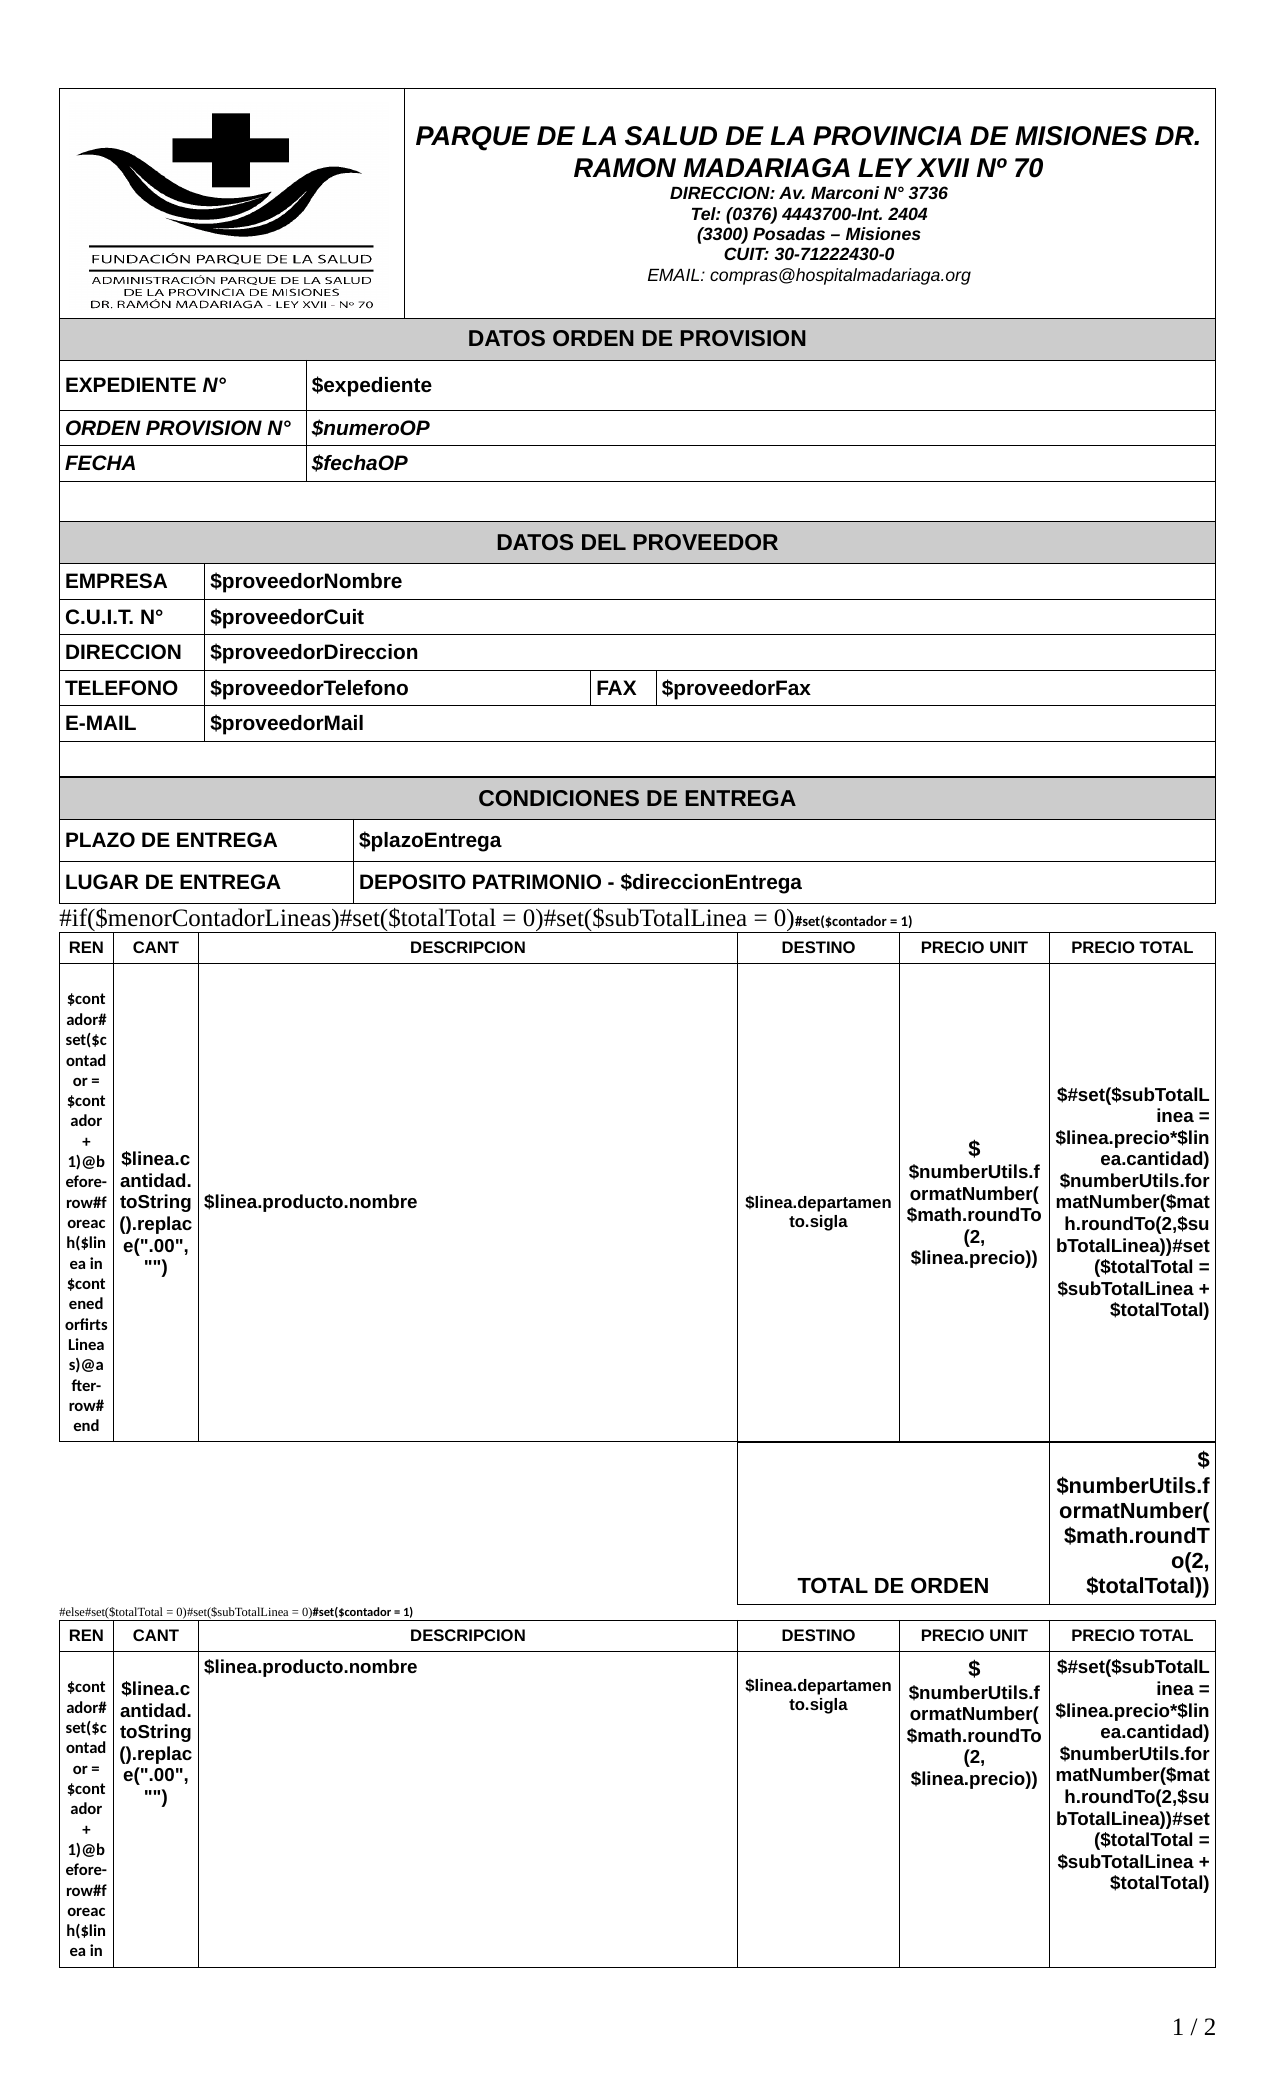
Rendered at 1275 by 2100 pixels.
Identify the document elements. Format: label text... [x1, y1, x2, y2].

table_cell FECHA [60, 446, 306, 481]
text #if($menorContadorLineas)#set($totalTotal = 0)#set($subTotalLinea = 0)#set($contador = 1) [59, 904, 1216, 932]
table_header CANT [114, 933, 198, 963]
table_header CONDICIONES DE ENTREGA [60, 778, 1215, 819]
text #else#set($totalTotal = 0)#set($subTotalLinea = 0)#set($contador = 1) [59, 1604, 1216, 1620]
table_header CANT [114, 1621, 198, 1651]
table_cell C.U.I.T. N° [60, 600, 204, 634]
table_header REN [60, 933, 113, 963]
table_cell $proveedorTelefono [205, 671, 590, 705]
table_cell ORDEN PROVISION N° [60, 411, 306, 445]
table_header PRECIO TOTAL [1050, 933, 1215, 963]
table_header [60, 89, 404, 317]
table_header $linea.cantidad.toString().replace(".00","") [114, 1652, 198, 1967]
table_cell $proveedorCuit [205, 600, 1215, 634]
table_cell PLAZO DE ENTREGA [60, 820, 353, 861]
table_cell $proveedorNombre [205, 564, 1215, 599]
table_header PRECIO UNIT [900, 933, 1049, 963]
table_header REN [60, 1621, 113, 1651]
table_header PRECIO TOTAL [1050, 1621, 1215, 1651]
table_header TOTAL DE ORDEN [738, 1443, 1049, 1604]
table_cell DIRECCION [60, 635, 204, 670]
table_cell FAX [591, 671, 656, 705]
table_header $#set($subTotalLinea = $linea.precio*$linea.cantidad)$numberUtils.formatNumber($math.roundTo(2,$subTotalLinea))#set($totalTotal = $subTotalLinea + $totalTotal) [1050, 964, 1215, 1441]
table_header $linea.cantidad.toString().replace(".00","") [114, 964, 198, 1441]
table_header $linea.departamento.sigla [738, 1652, 899, 1967]
table_header DESCRIPCION [199, 1621, 737, 1651]
table_header PRECIO UNIT [900, 1621, 1049, 1651]
table_header $contador#set($contador = $contador + 1)@before-row#foreach($linea in [60, 1652, 113, 1967]
table_cell [60, 742, 1215, 776]
table_cell [60, 482, 1215, 521]
table_header $$numberUtils.formatNumber($math.roundTo(2, $linea.precio)) [900, 964, 1049, 1441]
table_cell EXPEDIENTE N° [60, 361, 306, 410]
table_header $contador#set($contador = $contador + 1)@before-row#foreach($linea in $contenedorfirtsLineas)@after-row#end [60, 964, 113, 1441]
table_header PARQUE DE LA SALUD DE LA PROVINCIA DE MISIONES DR. RAMON MADARIAGA LEY XVII Nº 70 DIRECCION: Av. Marconi N° 3736 Tel: (0376) 4443700-Int. 2404 (3300) Posadas – Misiones CUIT: 30-71222430-0 EMAIL: compras@hospitalmadariaga.org [405, 89, 1215, 317]
table_header $#set($subTotalLinea = $linea.precio*$linea.cantidad)$numberUtils.formatNumber($math.roundTo(2,$subTotalLinea))#set($totalTotal = $subTotalLinea + $totalTotal) [1050, 1652, 1215, 1967]
table_header [59, 1442, 737, 1604]
table_cell $fechaOP [307, 446, 1215, 481]
table_cell $proveedorFax [657, 671, 1215, 705]
table_cell $numeroOP [307, 411, 1215, 445]
table_cell $proveedorMail [205, 706, 1215, 741]
table_header DESTINO [738, 933, 899, 963]
table_cell TELEFONO [60, 671, 204, 705]
table_cell EMPRESA [60, 564, 204, 599]
table_cell $plazoEntrega [354, 820, 1215, 861]
table_cell DATOS ORDEN DE PROVISION [60, 319, 1215, 360]
table_header $linea.producto.nombre [199, 964, 737, 1441]
table_header DESTINO [738, 1621, 899, 1651]
table_cell $expediente [307, 361, 1215, 410]
table_cell E-MAIL [60, 706, 204, 741]
table_header $linea.departamento.sigla [738, 964, 899, 1441]
table_header $$numberUtils.formatNumber($math.roundTo(2, $linea.precio)) [900, 1652, 1049, 1967]
table_header $$numberUtils.formatNumber($math.roundTo(2, $totalTotal)) [1050, 1443, 1215, 1604]
table_header DATOS DEL PROVEEDOR [60, 522, 1215, 563]
table_cell LUGAR DE ENTREGA [60, 862, 353, 903]
table_header DESCRIPCION [199, 933, 737, 963]
table_header $linea.producto.nombre [199, 1652, 737, 1967]
table_cell $proveedorDireccion [205, 635, 1215, 670]
table_cell DEPOSITO PATRIMONIO - $direccionEntrega [354, 862, 1215, 903]
